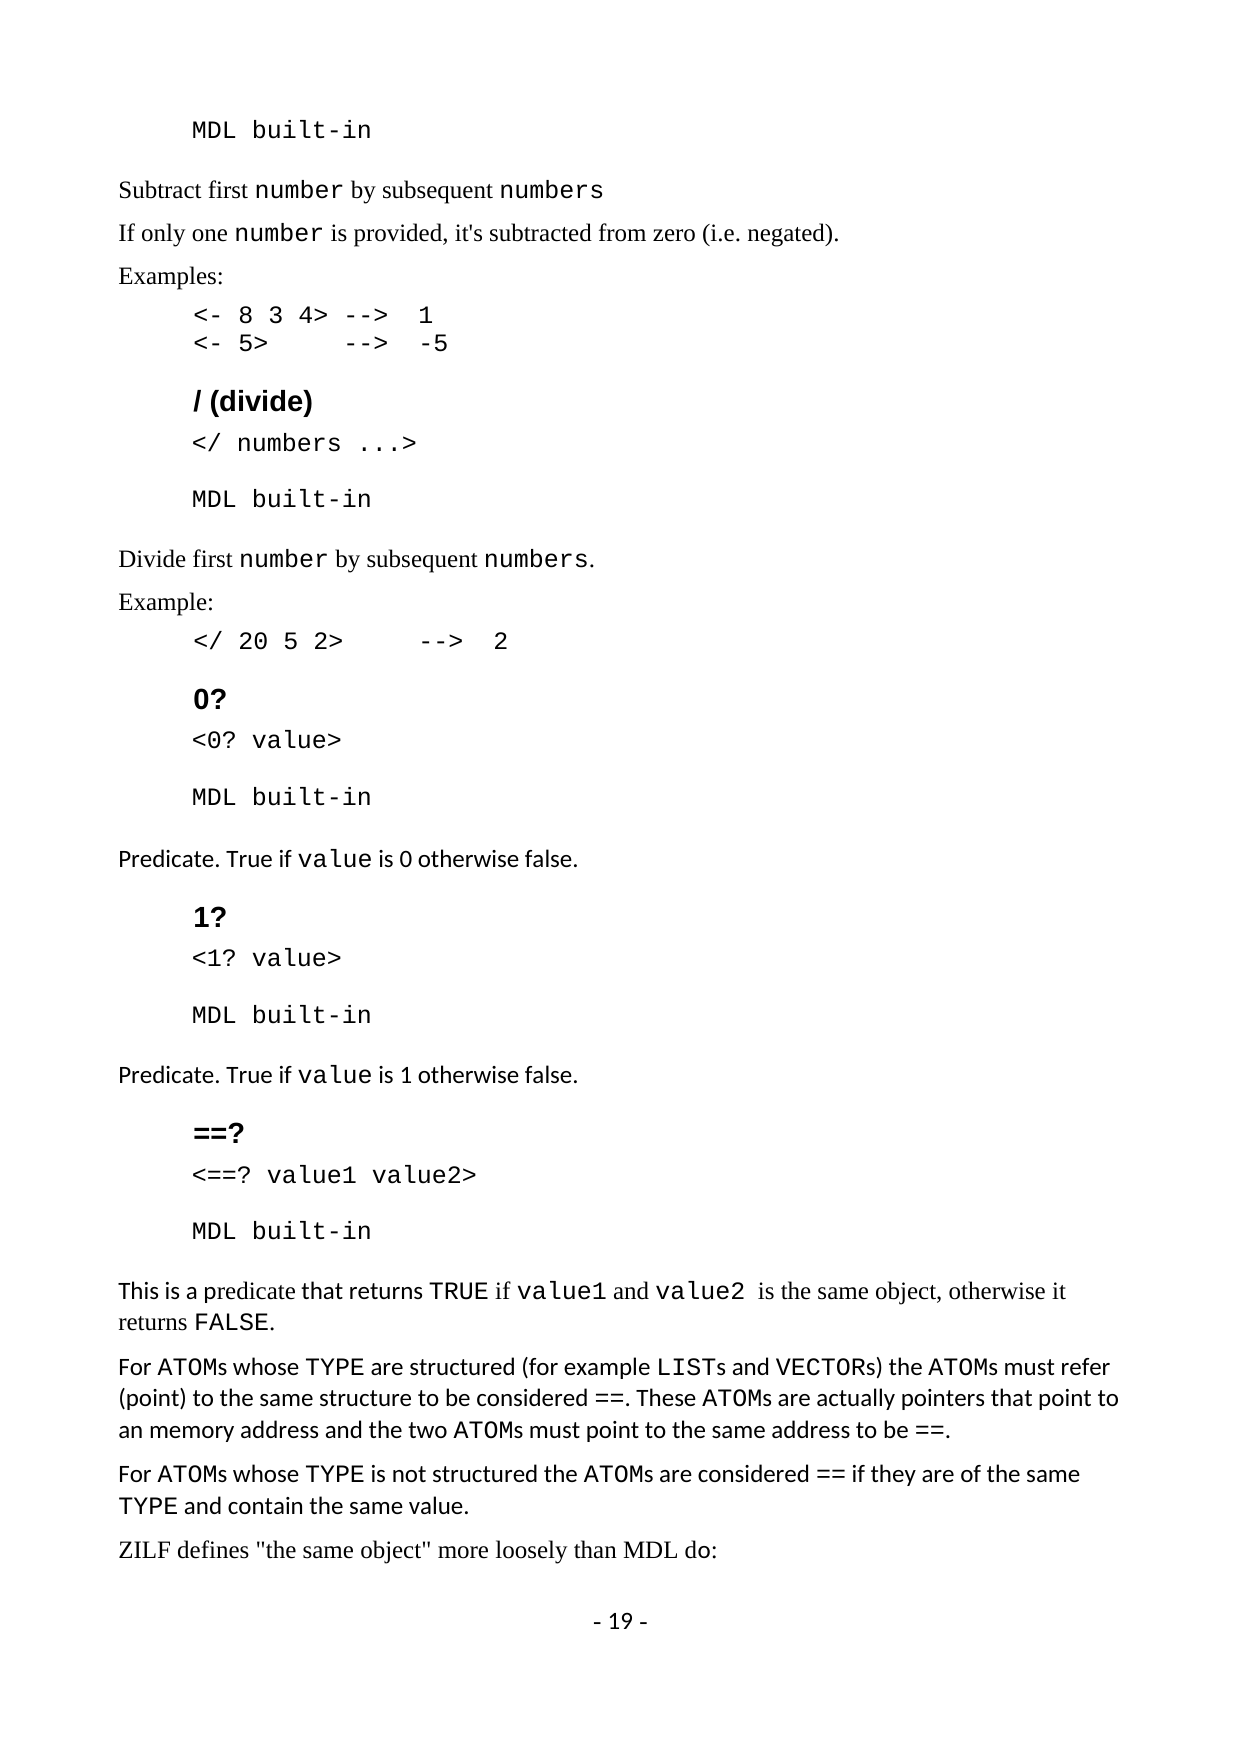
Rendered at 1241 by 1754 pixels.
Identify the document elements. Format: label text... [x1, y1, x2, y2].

text MDL built-in [192, 1219, 1122, 1247]
text For ATOMs whose TYPE are structured (for example LISTs and VECTORs) the ATOMs must refer (point) to the same structure to be considered ==. These ATOMs are actually pointers that point to an memory address and the two ATOMs must point to the same address to be ==. [118, 1351, 1122, 1446]
text <1? value> [192, 946, 1122, 974]
text Subtract first number by subsequent numbers [118, 175, 1122, 206]
text For ATOMs whose TYPE is not structured the ATOMs are considered == if they are of the same TYPE and contain the same value. [118, 1458, 1122, 1522]
subtitle 0? [118, 682, 1122, 715]
text Examples: [118, 261, 1122, 290]
text MDL built-in [192, 487, 1122, 515]
subtitle / (divide) [118, 384, 1122, 418]
text Predicate. True if value is 1 otherwise false. [118, 1059, 1122, 1091]
text Example: [118, 587, 1122, 616]
text MDL built-in [192, 784, 1122, 843]
subtitle 1? [118, 900, 1122, 933]
subtitle ==? [118, 1116, 1122, 1150]
text ZILF defines "the same object" more loosely than MDL do: [118, 1534, 1122, 1565]
text <- 8 3 4> --> 1 <- 5> --> -5 [118, 303, 1122, 359]
text This is a predicate that returns TRUE if value1 and value2 is the same object, otherwise it returns FALSE. [118, 1276, 1122, 1338]
text </ 20 5 2> --> 2 [118, 628, 1122, 657]
text <==? value1 value2> [192, 1162, 1122, 1191]
text <0? value> [192, 728, 1122, 756]
text MDL built-in [192, 1003, 1122, 1031]
text </ numbers ...> [192, 430, 1122, 459]
text If only one number is provided, it's subtracted from zero (i.e. negated). [118, 218, 1122, 249]
text MDL built-in [192, 118, 1122, 146]
text Predicate. True if value is 0 otherwise false. [118, 843, 1122, 875]
text Divide first number by subsequent numbers. [118, 544, 1122, 574]
